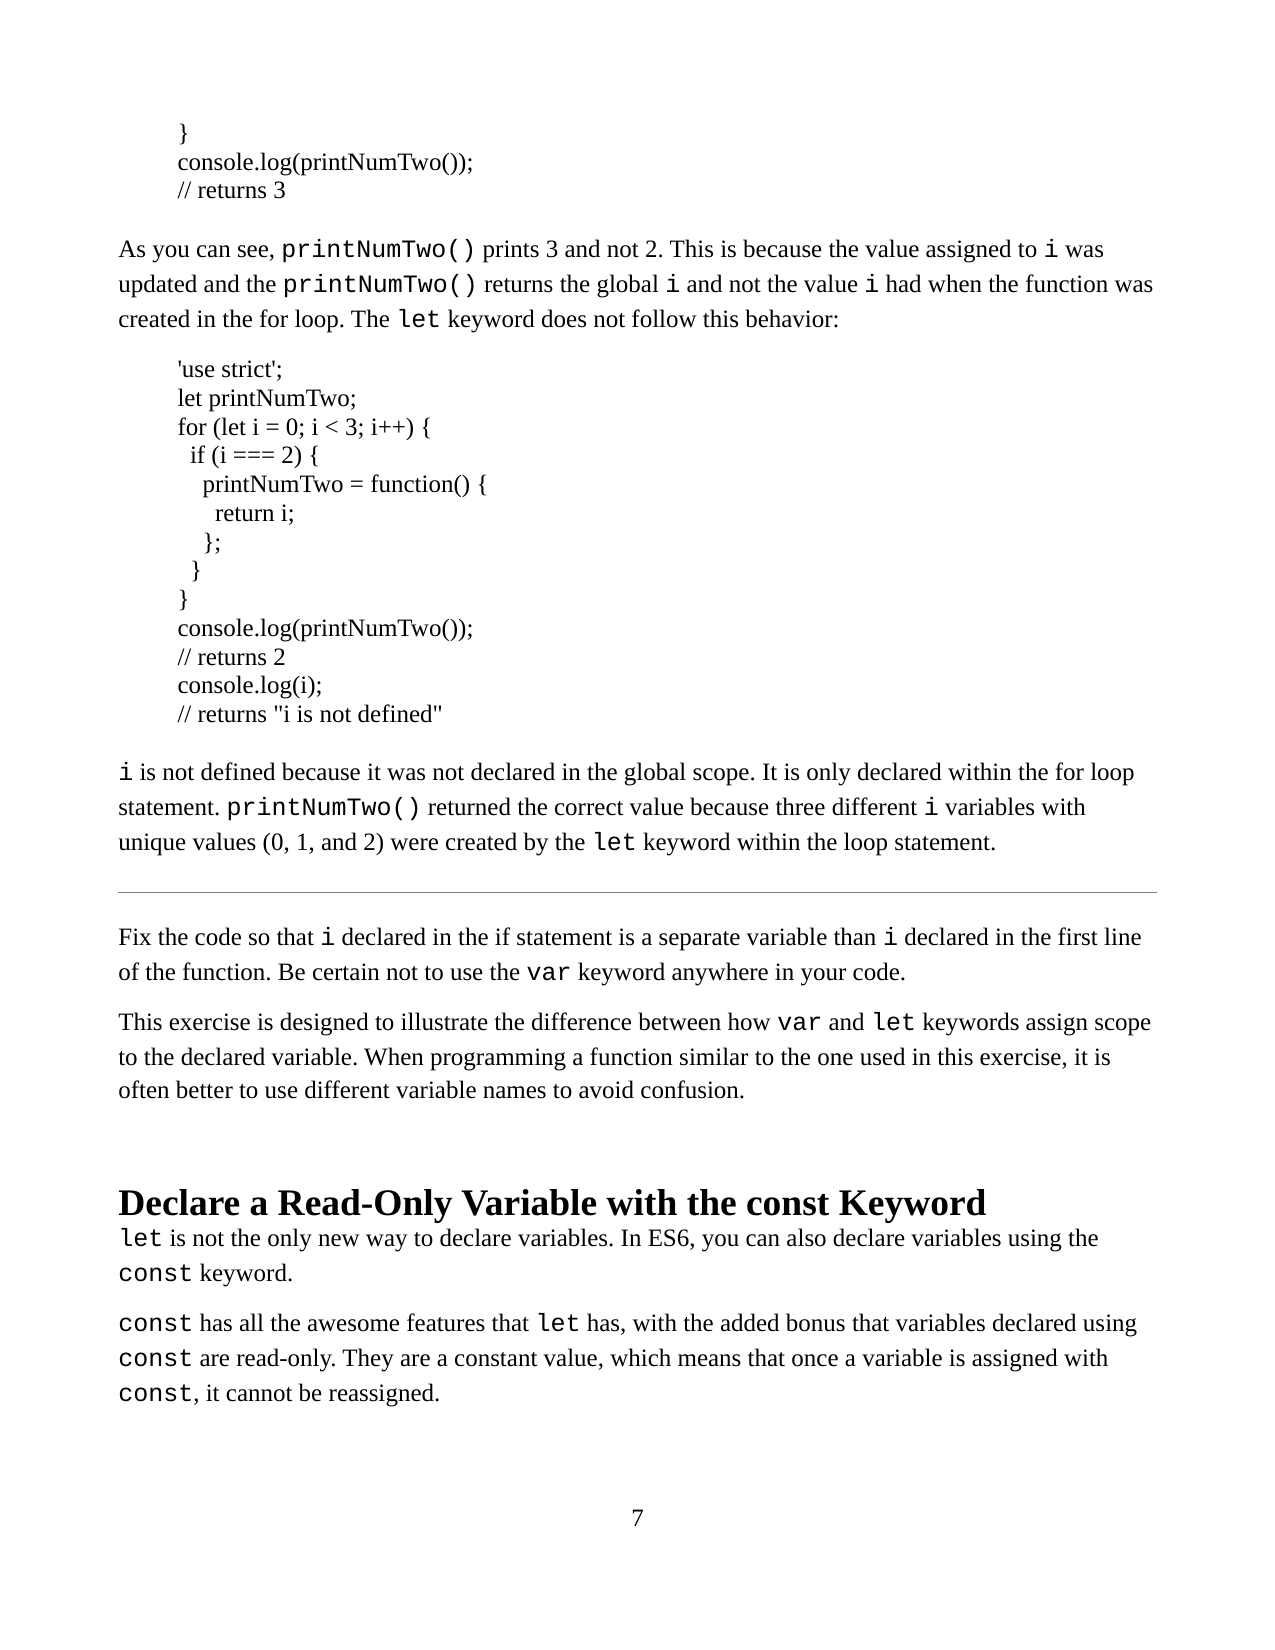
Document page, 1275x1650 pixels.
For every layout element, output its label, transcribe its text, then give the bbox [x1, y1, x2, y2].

text const has all the awesome features that let has, with the added bonus that variables declared using const are read-only. They are a constant value, which means that once a variable is assigned with const, it cannot be reassigned. [118, 1308, 1157, 1409]
text let is not the only new way to declare variables. In ES6, you can also declare variables using the const keyword. [118, 1223, 1157, 1289]
text } console.log(printNumTwo()); // returns 3 [177, 118, 1098, 204]
text 'use strict'; let printNumTwo; for (let i = 0; i < 3; i++) { if (i === 2) { printNumTwo = function() { return i; }; } } console.log(printNumTwo()); // returns 2 console.log(i); // returns "i is not defined" [177, 354, 1098, 728]
text Fix the code so that i declared in the if statement is a separate variable than i declared in the first line of the function. Be certain not to use the var keyword anywhere in your code. [118, 922, 1157, 988]
text i is not defined because it was not declared in the global scope. It is only declared within the for loop statement. printNumTwo() returned the correct value because three different i variables with unique values (0, 1, and 2) were created by the let keyword within the loop statement. [118, 757, 1157, 858]
text This exercise is designed to illustrate the difference between how var and let keywords assign scope to the declared variable. When programming a function similar to the one used in this exercise, it is often better to use different variable names to avoid confusion. [118, 1007, 1157, 1104]
subtitle Declare a Read-Only Variable with the const Keyword [118, 1180, 1157, 1223]
text As you can see, printNumTwo() prints 3 and not 2. This is because the value assigned to i was updated and the printNumTwo() returns the global i and not the value i had when the function was created in the for loop. The let keyword does not follow this behavior: [118, 234, 1157, 335]
